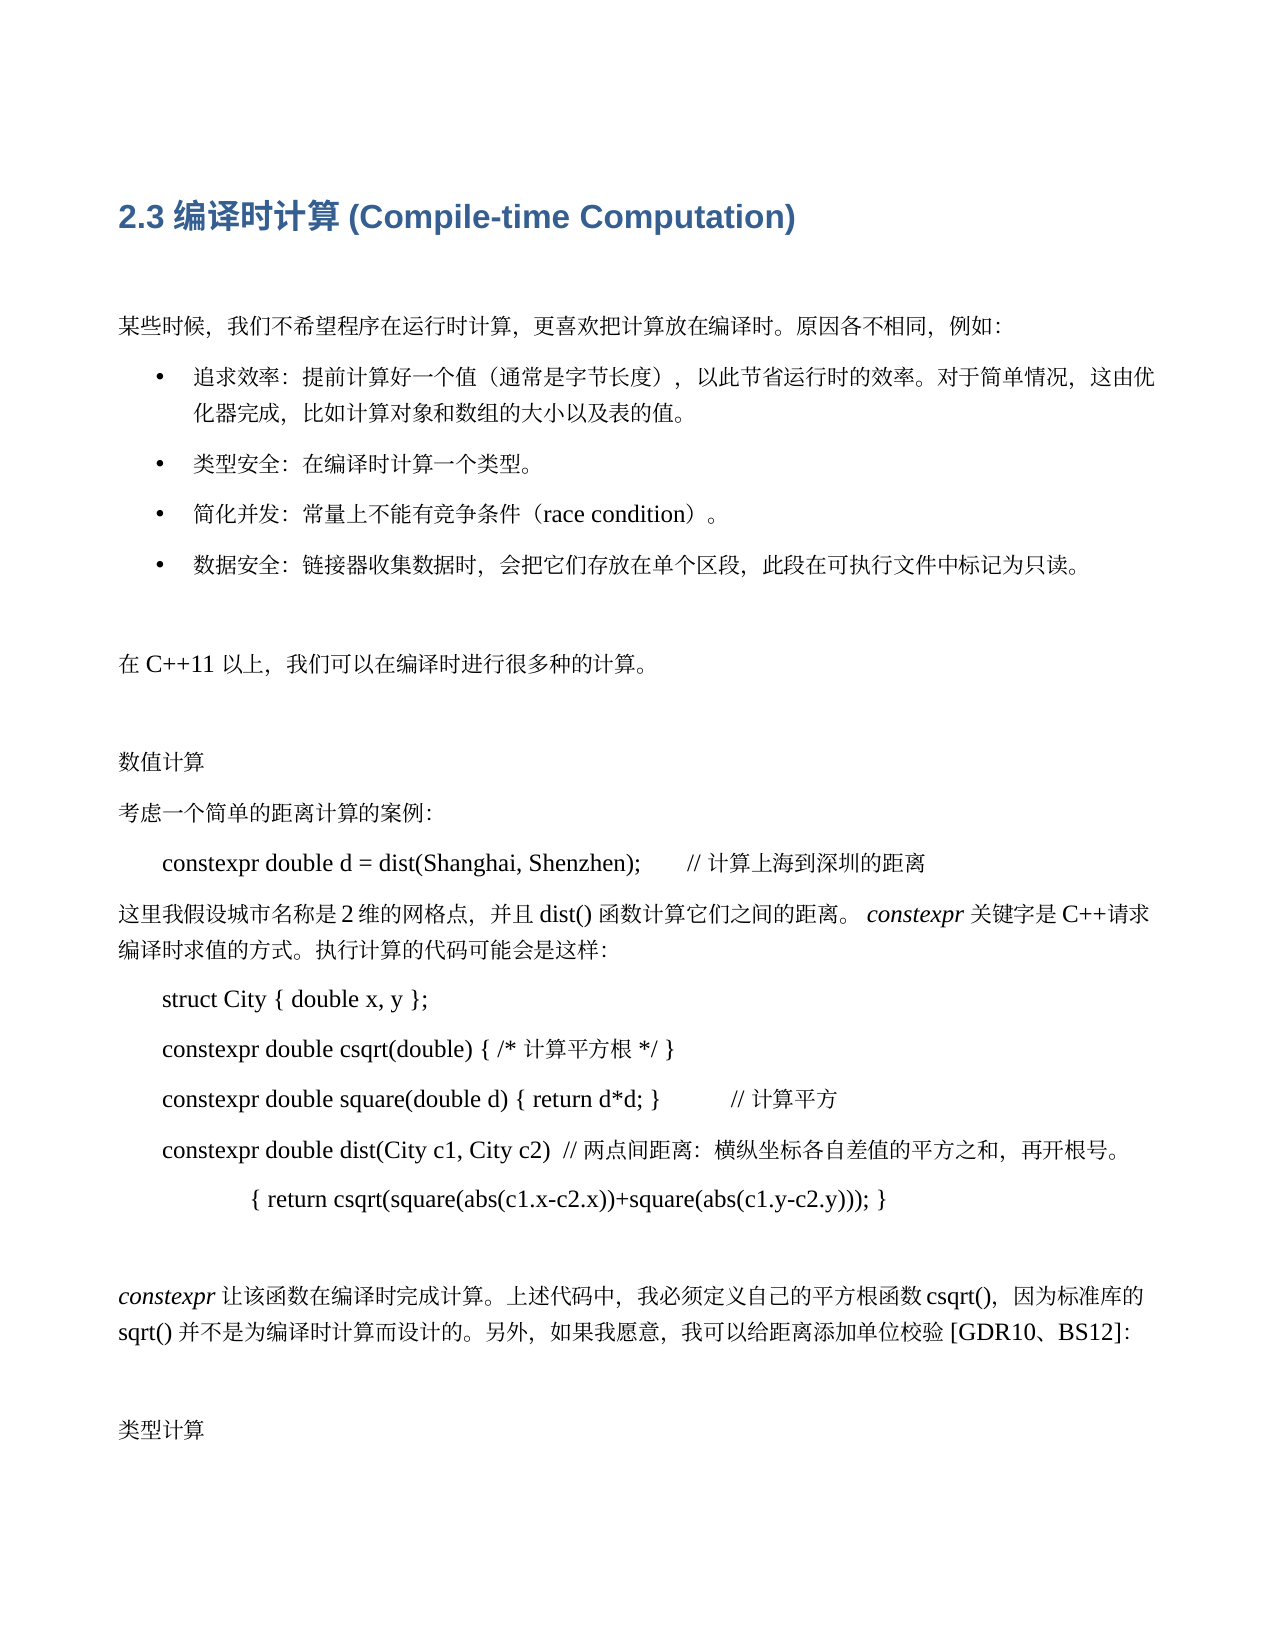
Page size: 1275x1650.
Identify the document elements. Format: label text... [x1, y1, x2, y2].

text 数值计算 [118, 745, 1157, 777]
list 追求效率：提前计算好一个值（通常是字节长度），以此节省运行时的效率。对于简单情况，这由优化器完成，比如计算对象和数组的大小以及表的值。 [156, 360, 1157, 428]
text 这里我假设城市名称是2维的网格点，并且 dist() 函数计算它们之间的距离。 constexpr 关键字是C++请求编译时求值的方式。执行计算的代码可能会是这样： [118, 897, 1157, 965]
text constexpr 让该函数在编译时完成计算。上述代码中，我必须定义自己的平方根函数csqrt()，因为标准库的 sqrt() 并不是为编译时计算而设计的。另外，如果我愿意，我可以给距离添加单位校验 [GDR10、BS12]： [118, 1279, 1157, 1347]
text 类型计算 [118, 1414, 1157, 1445]
text constexpr double square(double d) { return d*d; } // 计算平方 [118, 1082, 1157, 1114]
list 类型安全：在编译时计算一个类型。 [156, 447, 1157, 478]
list 数据安全：链接器收集数据时，会把它们存放在单个区段，此段在可执行文件中标记为只读。 [156, 548, 1157, 580]
subtitle 2.3 编译时计算 (Compile-time Computation) [118, 190, 1157, 238]
text constexpr double csqrt(double) { /* 计算平方根 */ } [118, 1032, 1157, 1063]
text { return csqrt(square(abs(c1.x-c2.x))+square(abs(c1.y-c2.y))); } [118, 1184, 1157, 1213]
list 简化并发：常量上不能有竞争条件（race condition）。 [156, 498, 1157, 529]
text constexpr double d = dist(Shanghai, Shenzhen); // 计算上海到深圳的距离 [118, 847, 1157, 878]
text 在 C++11 以上，我们可以在编译时进行很多种的计算。 [118, 647, 1157, 678]
text struct City { double x, y }; [118, 984, 1157, 1013]
text 考虑一个简单的距离计算的案例： [118, 796, 1157, 827]
text constexpr double dist(City c1, City c2) // 两点间距离：横纵坐标各自差值的平方之和，再开根号。 [118, 1133, 1157, 1165]
text 某些时候，我们不希望程序在运行时计算，更喜欢把计算放在编译时。原因各不相同，例如： [118, 309, 1157, 341]
